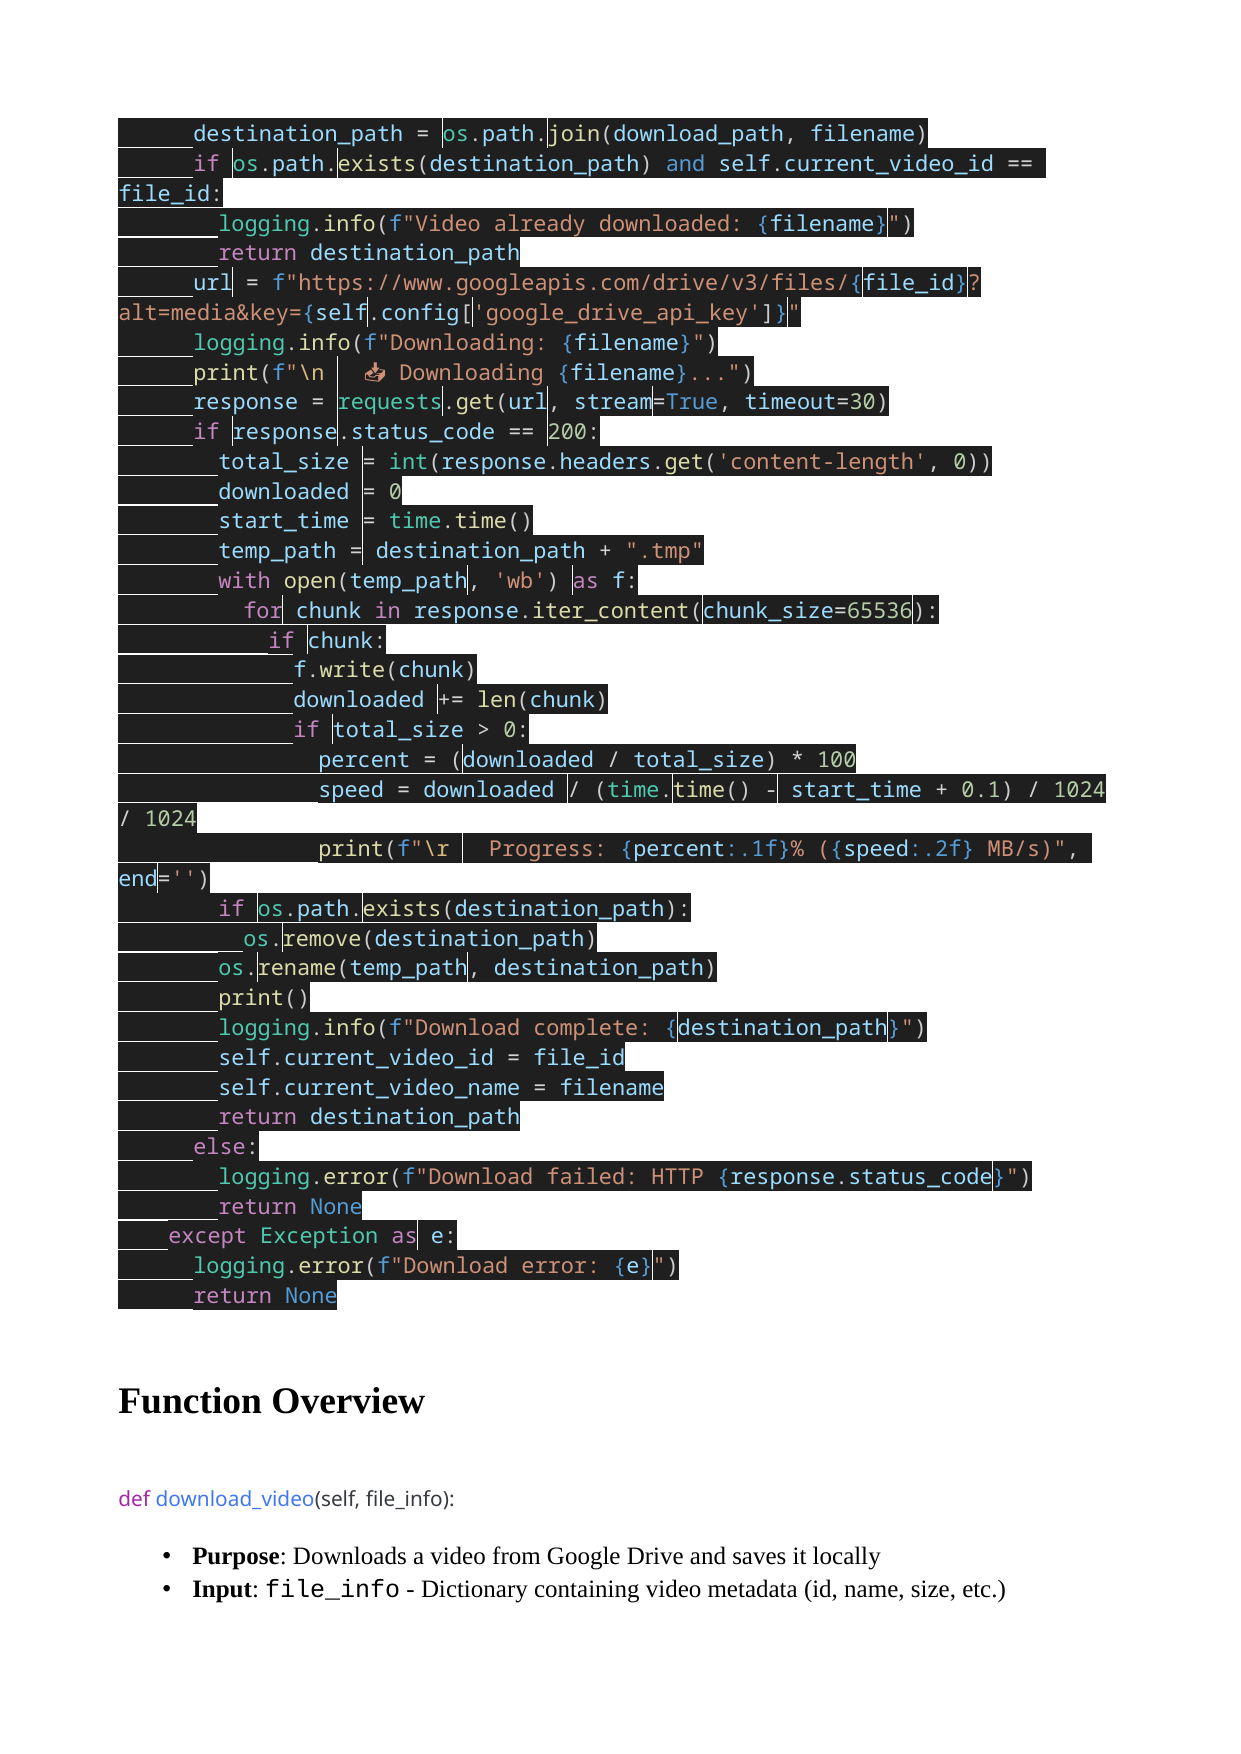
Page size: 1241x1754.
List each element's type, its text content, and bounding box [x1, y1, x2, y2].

subtitle Function Overview [118, 1378, 1122, 1421]
text self.current_video_name = filename [118, 1071, 1122, 1101]
text if os.path.exists(destination_path): [118, 893, 1122, 922]
text downloaded += len(chunk) [118, 684, 1122, 714]
list Input: file_info - Dictionary containing video metadata (id, name, size, etc.) [162, 1574, 1122, 1605]
text print(f"\n 📥 Downloading {filename}...") [118, 356, 1122, 386]
text if chunk: [118, 624, 1122, 654]
text except Exception as e: [118, 1220, 1122, 1250]
text return None [118, 1191, 1122, 1220]
text else: [118, 1131, 1122, 1161]
text total_size = int(response.headers.get('content-length', 0)) [118, 446, 1122, 476]
text url = f"https://www.googleapis.com/drive/v3/files/{file_id}?alt=media&key={self.config['google_drive_api_key']}" [118, 267, 1122, 327]
text logging.error(f"Download error: {e}") [118, 1250, 1122, 1280]
text downloaded = 0 [118, 476, 1122, 505]
text return None [118, 1280, 1122, 1310]
text response = requests.get(url, stream=True, timeout=30) [118, 386, 1122, 416]
text logging.info(f"Download complete: {destination_path}") [118, 1012, 1122, 1042]
text self.current_video_id = file_id [118, 1042, 1122, 1071]
text if os.path.exists(destination_path) and self.current_video_id == file_id: [118, 148, 1122, 207]
text def download_video(self, file_info): [118, 1484, 1122, 1512]
text start_time = time.time() [118, 505, 1122, 535]
text print() [118, 982, 1122, 1012]
text percent = (downloaded / total_size) * 100 [118, 744, 1122, 773]
text with open(temp_path, 'wb') as f: [118, 565, 1122, 595]
text destination_path = os.path.join(download_path, filename) [118, 118, 1122, 148]
text f.write(chunk) [118, 654, 1122, 684]
list Purpose: Downloads a video from Google Drive and saves it locally [162, 1541, 1122, 1570]
text return destination_path [118, 237, 1122, 267]
text os.remove(destination_path) [118, 922, 1122, 952]
text temp_path = destination_path + ".tmp" [118, 535, 1122, 565]
text print(f"\r Progress: {percent:.1f}% ({speed:.2f} MB/s)", end='') [118, 833, 1122, 893]
text speed = downloaded / (time.time() - start_time + 0.1) / 1024 / 1024 [118, 773, 1122, 833]
text logging.info(f"Video already downloaded: {filename}") [118, 207, 1122, 237]
text if total_size > 0: [118, 714, 1122, 744]
text return destination_path [118, 1101, 1122, 1131]
text logging.error(f"Download failed: HTTP {response.status_code}") [118, 1161, 1122, 1191]
text if response.status_code == 200: [118, 416, 1122, 446]
text os.rename(temp_path, destination_path) [118, 952, 1122, 982]
text logging.info(f"Downloading: {filename}") [118, 327, 1122, 356]
text for chunk in response.iter_content(chunk_size=65536): [118, 595, 1122, 624]
